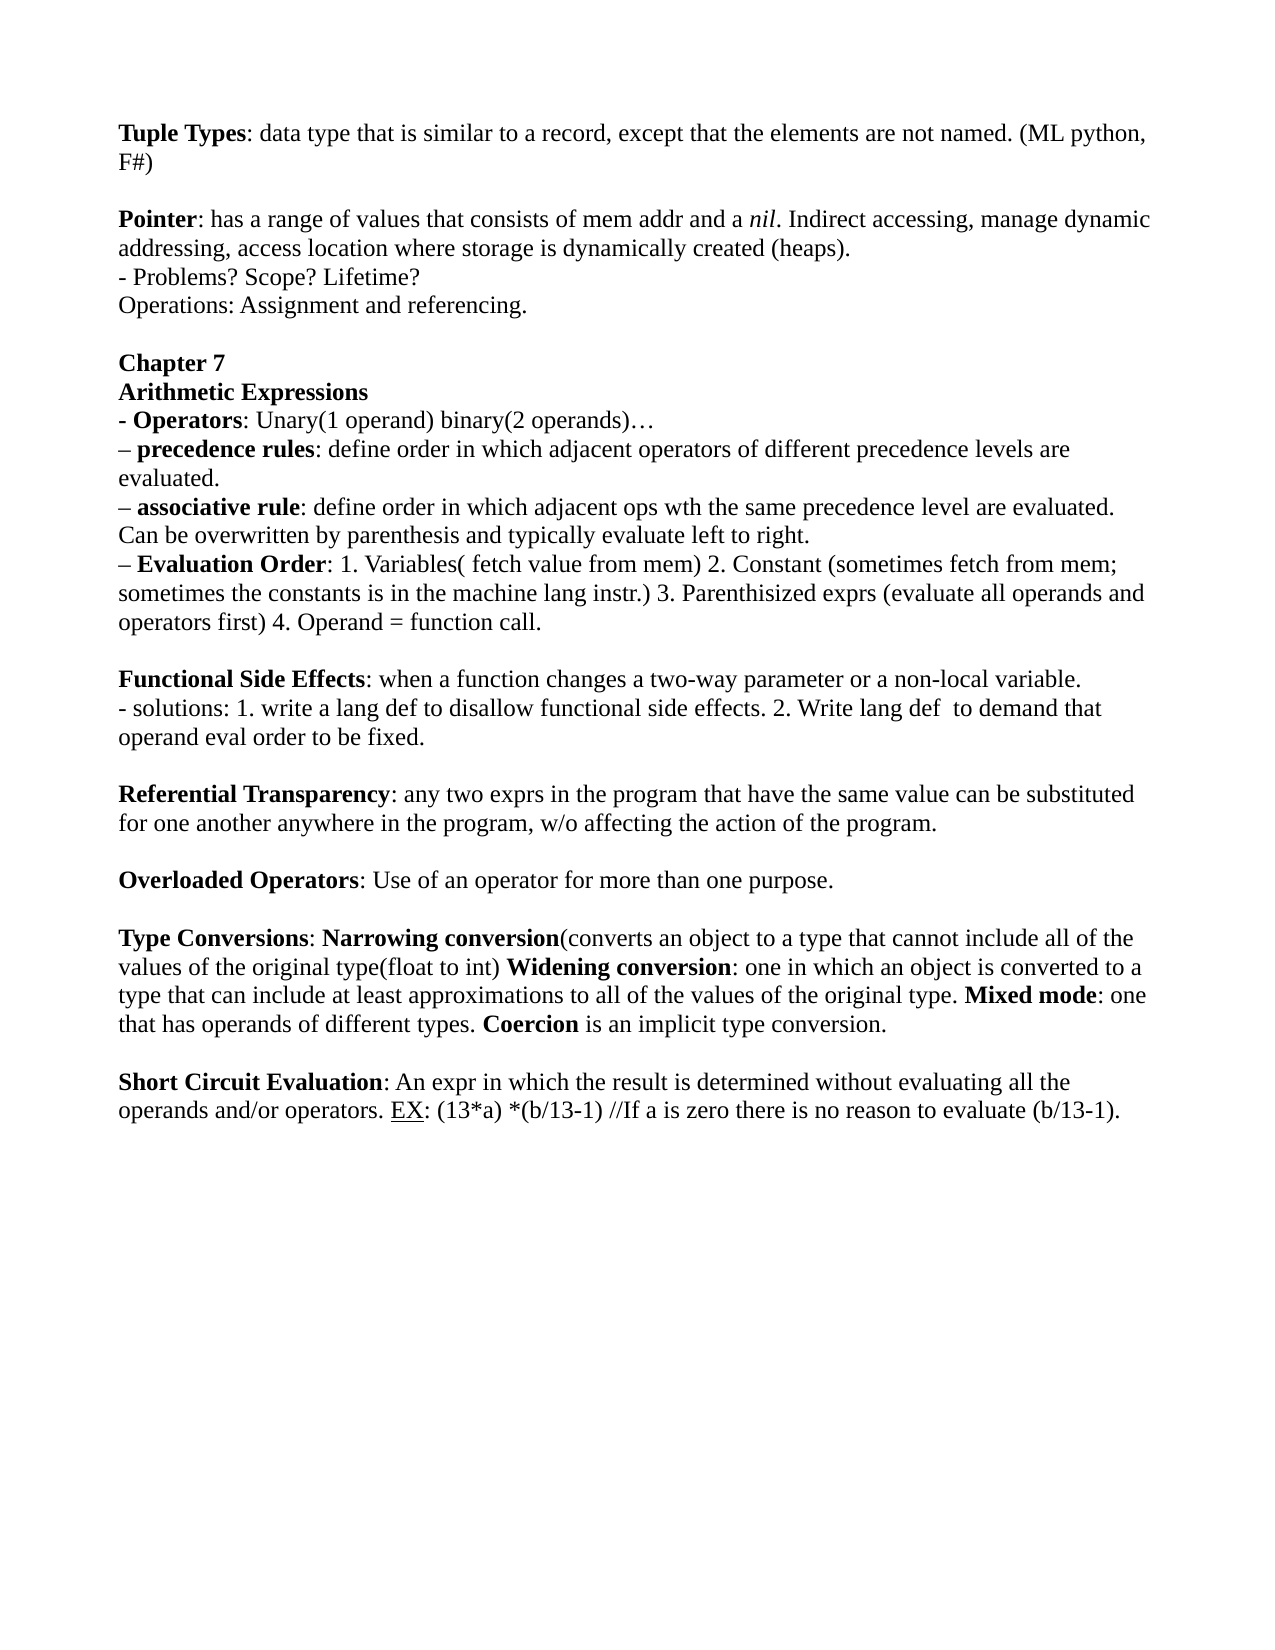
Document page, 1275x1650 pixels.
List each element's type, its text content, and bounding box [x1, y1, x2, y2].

text - Problems? Scope? Lifetime? [118, 262, 1157, 291]
text Pointer: has a range of values that consists of mem addr and a nil. Indirect accessing, manage dynamic addressing, access location where storage is dynamically created (heaps). [118, 204, 1157, 262]
text Tuple Types: data type that is similar to a record, except that the elements are not named. (ML python, F#) [118, 118, 1157, 176]
text - Operators: Unary(1 operand) binary(2 operands)… [118, 406, 1157, 434]
text Referential Transparency: any two exprs in the program that have the same value can be substituted for one another anywhere in the program, w/o affecting the action of the program. [118, 779, 1157, 837]
text Arithmetic Expressions [118, 377, 1157, 406]
text Operations: Assignment and referencing. [118, 291, 1157, 319]
text Short Circuit Evaluation: An expr in which the result is determined without evaluating all the operands and/or operators. EX: (13*a) *(b/13-1) //If a is zero there is no reason to evaluate (b/13-1). [118, 1067, 1157, 1124]
text Chapter 7 [118, 348, 1157, 377]
text - solutions: 1. write a lang def to disallow functional side effects. 2. Write lang def to demand that operand eval order to be fixed. [118, 693, 1157, 751]
text – associative rule: define order in which adjacent ops wth the same precedence level are evaluated. [118, 492, 1157, 521]
text Type Conversions: Narrowing conversion(converts an object to a type that cannot include all of the values of the original type(float to int) Widening conversion: one in which an object is converted to a type that can include at least approximations to all of the values of the original type. Mixed mode: one that has operands of different types. Coercion is an implicit type conversion. [118, 923, 1157, 1038]
text Functional Side Effects: when a function changes a two-way parameter or a non-local variable. [118, 664, 1157, 693]
text – Evaluation Order: 1. Variables( fetch value from mem) 2. Constant (sometimes fetch from mem; sometimes the constants is in the machine lang instr.) 3. Parenthisized exprs (evaluate all operands and operators first) 4. Operand = function call. [118, 549, 1157, 636]
text Overloaded Operators: Use of an operator for more than one purpose. [118, 866, 1157, 894]
text – precedence rules: define order in which adjacent operators of different precedence levels are evaluated. [118, 434, 1157, 492]
text Can be overwritten by parenthesis and typically evaluate left to right. [118, 521, 1157, 549]
